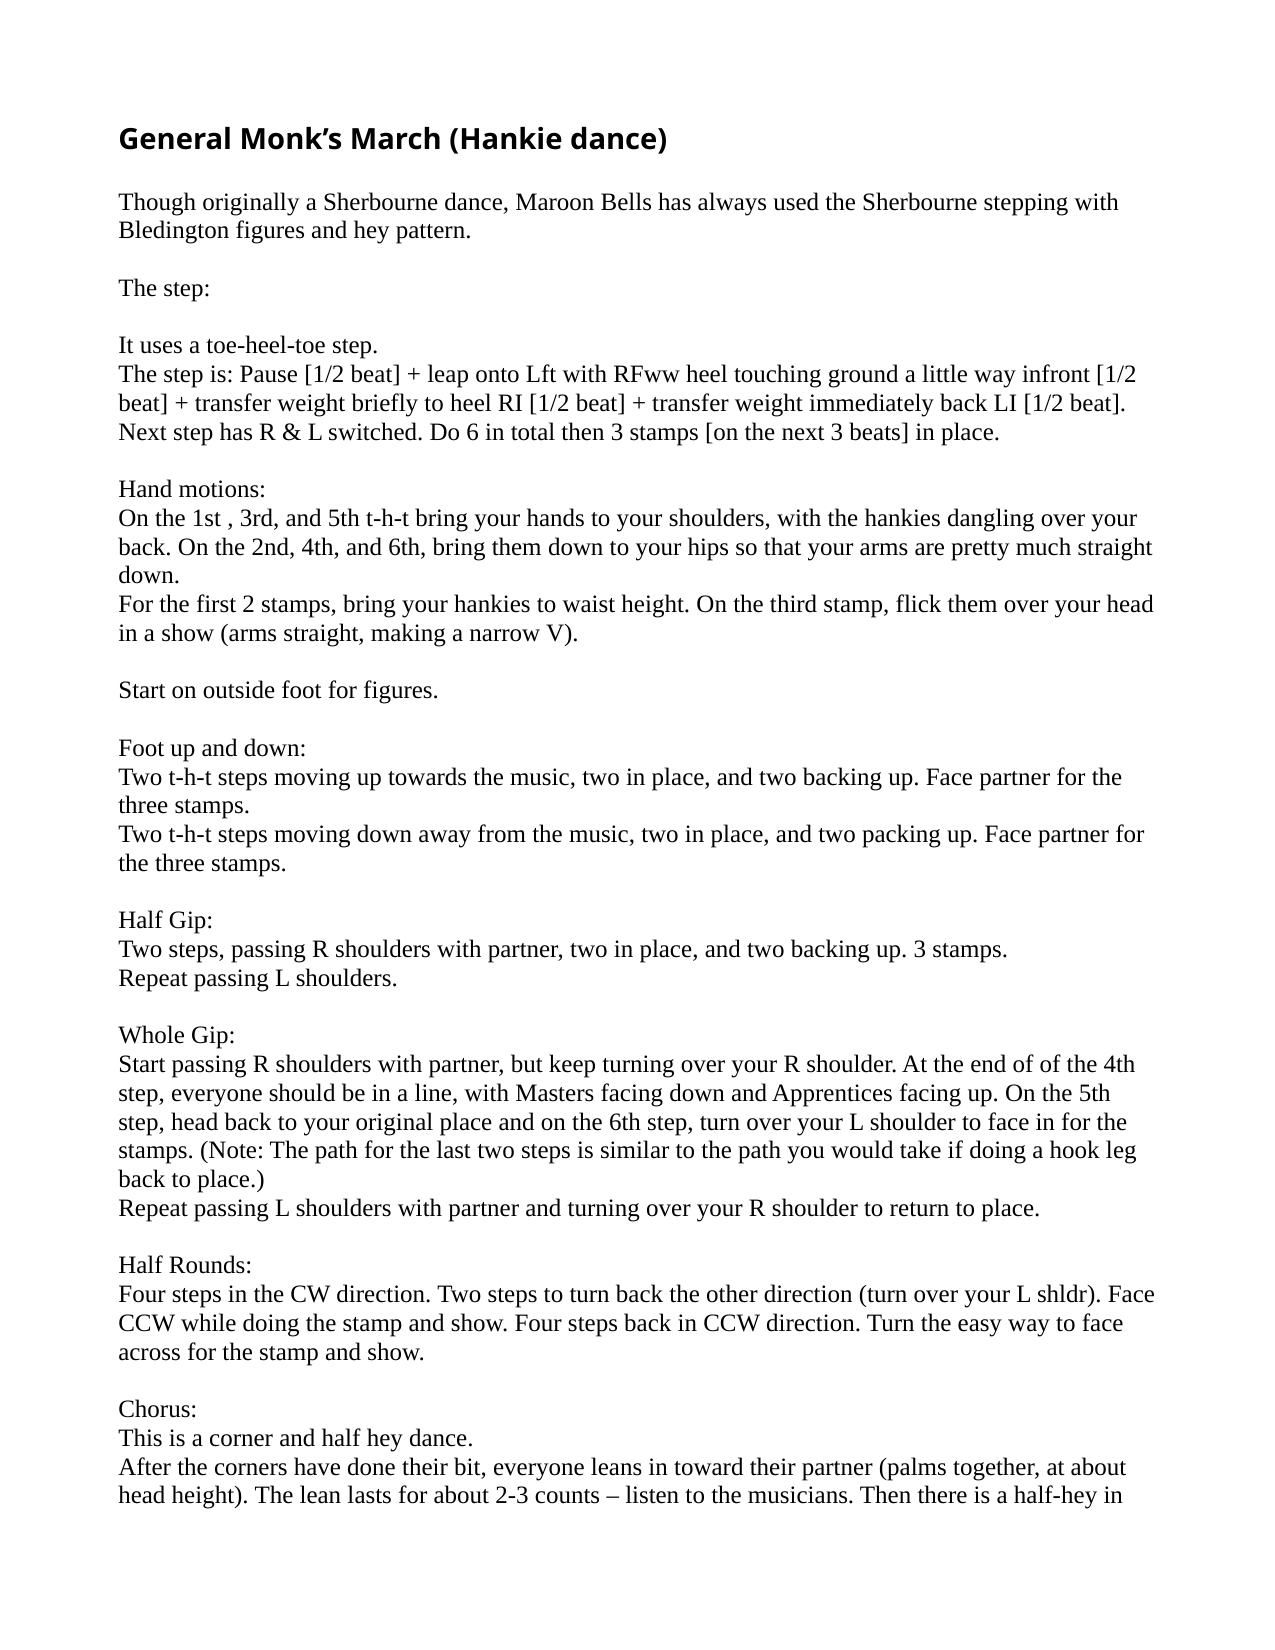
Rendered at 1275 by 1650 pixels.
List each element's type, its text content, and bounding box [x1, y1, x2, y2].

text Four steps in the CW direction. Two steps to turn back the other direction (turn over your L shldr). Face CCW while doing the stamp and show. Four steps back in CCW direction. Turn the easy way to face across for the stamp and show. [118, 1279, 1157, 1365]
text On the 1st , 3rd, and 5th t-h-t bring your hands to your shoulders, with the hankies dangling over your back. On the 2nd, 4th, and 6th, bring them down to your hips so that your arms are pretty much straight down. [118, 503, 1157, 589]
text Two steps, passing R shoulders with partner, two in place, and two backing up. 3 stamps. [118, 934, 1157, 963]
text General Monk’s March (Hankie dance) [118, 118, 1157, 158]
text Two t-h-t steps moving down away from the music, two in place, and two packing up. Face partner for the three stamps. [118, 819, 1157, 877]
text For the first 2 stamps, bring your hankies to waist height. On the third stamp, flick them over your head in a show (arms straight, making a narrow V). [118, 589, 1157, 647]
text Whole Gip: [118, 1020, 1157, 1049]
text Chorus: [118, 1394, 1157, 1423]
text Repeat passing L shoulders with partner and turning over your R shoulder to return to place. [118, 1193, 1157, 1222]
text Start passing R shoulders with partner, but keep turning over your R shoulder. At the end of of the 4th step, everyone should be in a line, with Masters facing down and Apprentices facing up. On the 5th step, head back to your original place and on the 6th step, turn over your L shoulder to face in for the stamps. (Note: The path for the last two steps is similar to the path you would take if doing a hook leg back to place.) [118, 1049, 1157, 1193]
text Hand motions: [118, 474, 1157, 503]
text Start on outside foot for figures. [118, 675, 1157, 704]
text Repeat passing L shoulders. [118, 963, 1157, 992]
text It uses a toe-heel-toe step. [118, 330, 1157, 359]
text Though originally a Sherbourne dance, Maroon Bells has always used the Sherbourne stepping with Bledington figures and hey pattern. [118, 187, 1157, 244]
text After the corners have done their bit, everyone leans in toward their partner (palms together, at about head height). The lean lasts for about 2-3 counts – listen to the musicians. Then there is a half-hey in [118, 1452, 1157, 1509]
text The step: [118, 273, 1157, 302]
text Foot up and down: [118, 733, 1157, 762]
text Two t-h-t steps moving up towards the music, two in place, and two backing up. Face partner for the three stamps. [118, 762, 1157, 819]
text This is a corner and half hey dance. [118, 1423, 1157, 1452]
text Half Gip: [118, 905, 1157, 934]
text The step is: Pause [1/2 beat] + leap onto Lft with RFww heel touching ground a little way infront [1/2 beat] + transfer weight briefly to heel RI [1/2 beat] + transfer weight immediately back LI [1/2 beat]. Next step has R & L switched. Do 6 in total then 3 stamps [on the next 3 beats] in place. [118, 359, 1157, 445]
text Half Rounds: [118, 1250, 1157, 1279]
